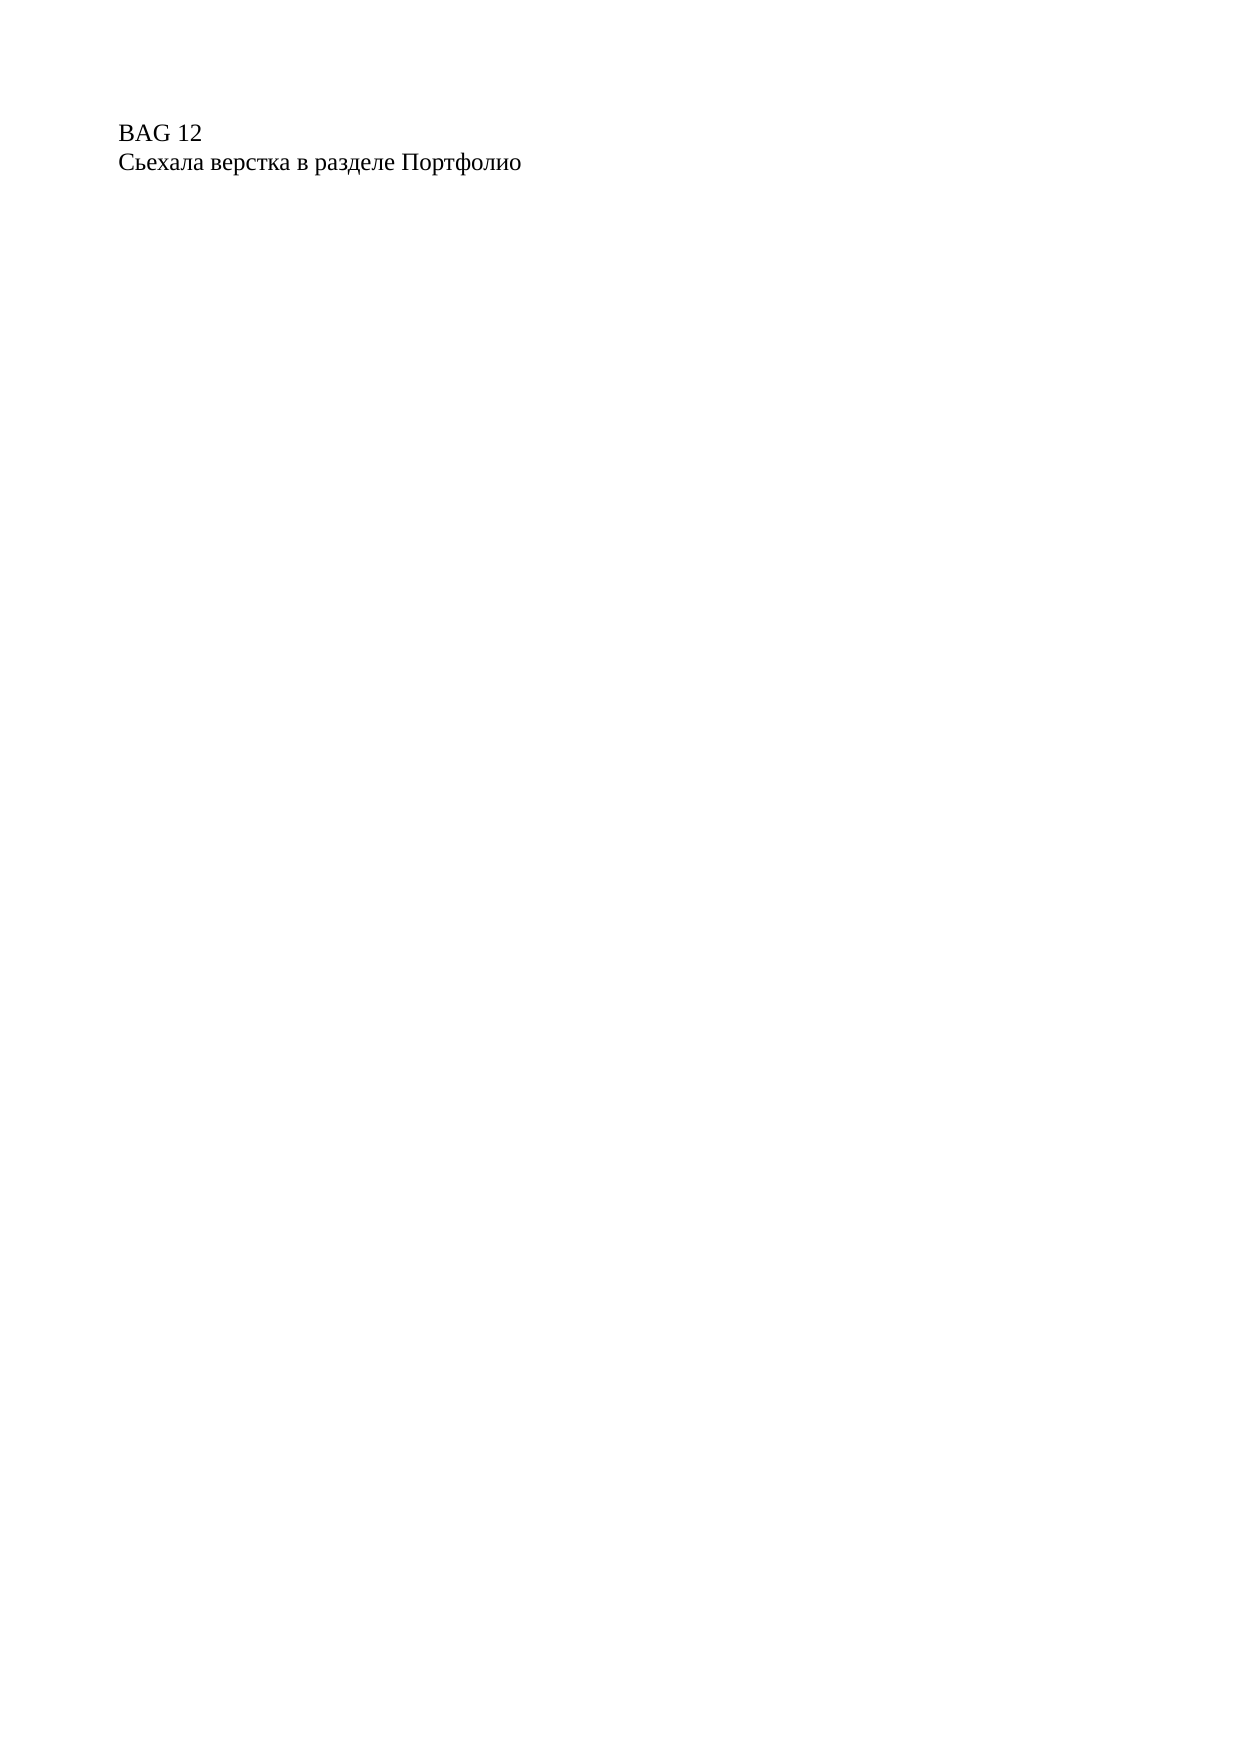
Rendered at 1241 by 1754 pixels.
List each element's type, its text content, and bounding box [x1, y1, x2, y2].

text Сьехала верстка в разделе Портфолио [118, 147, 1122, 176]
text BAG 12 [118, 118, 1122, 147]
